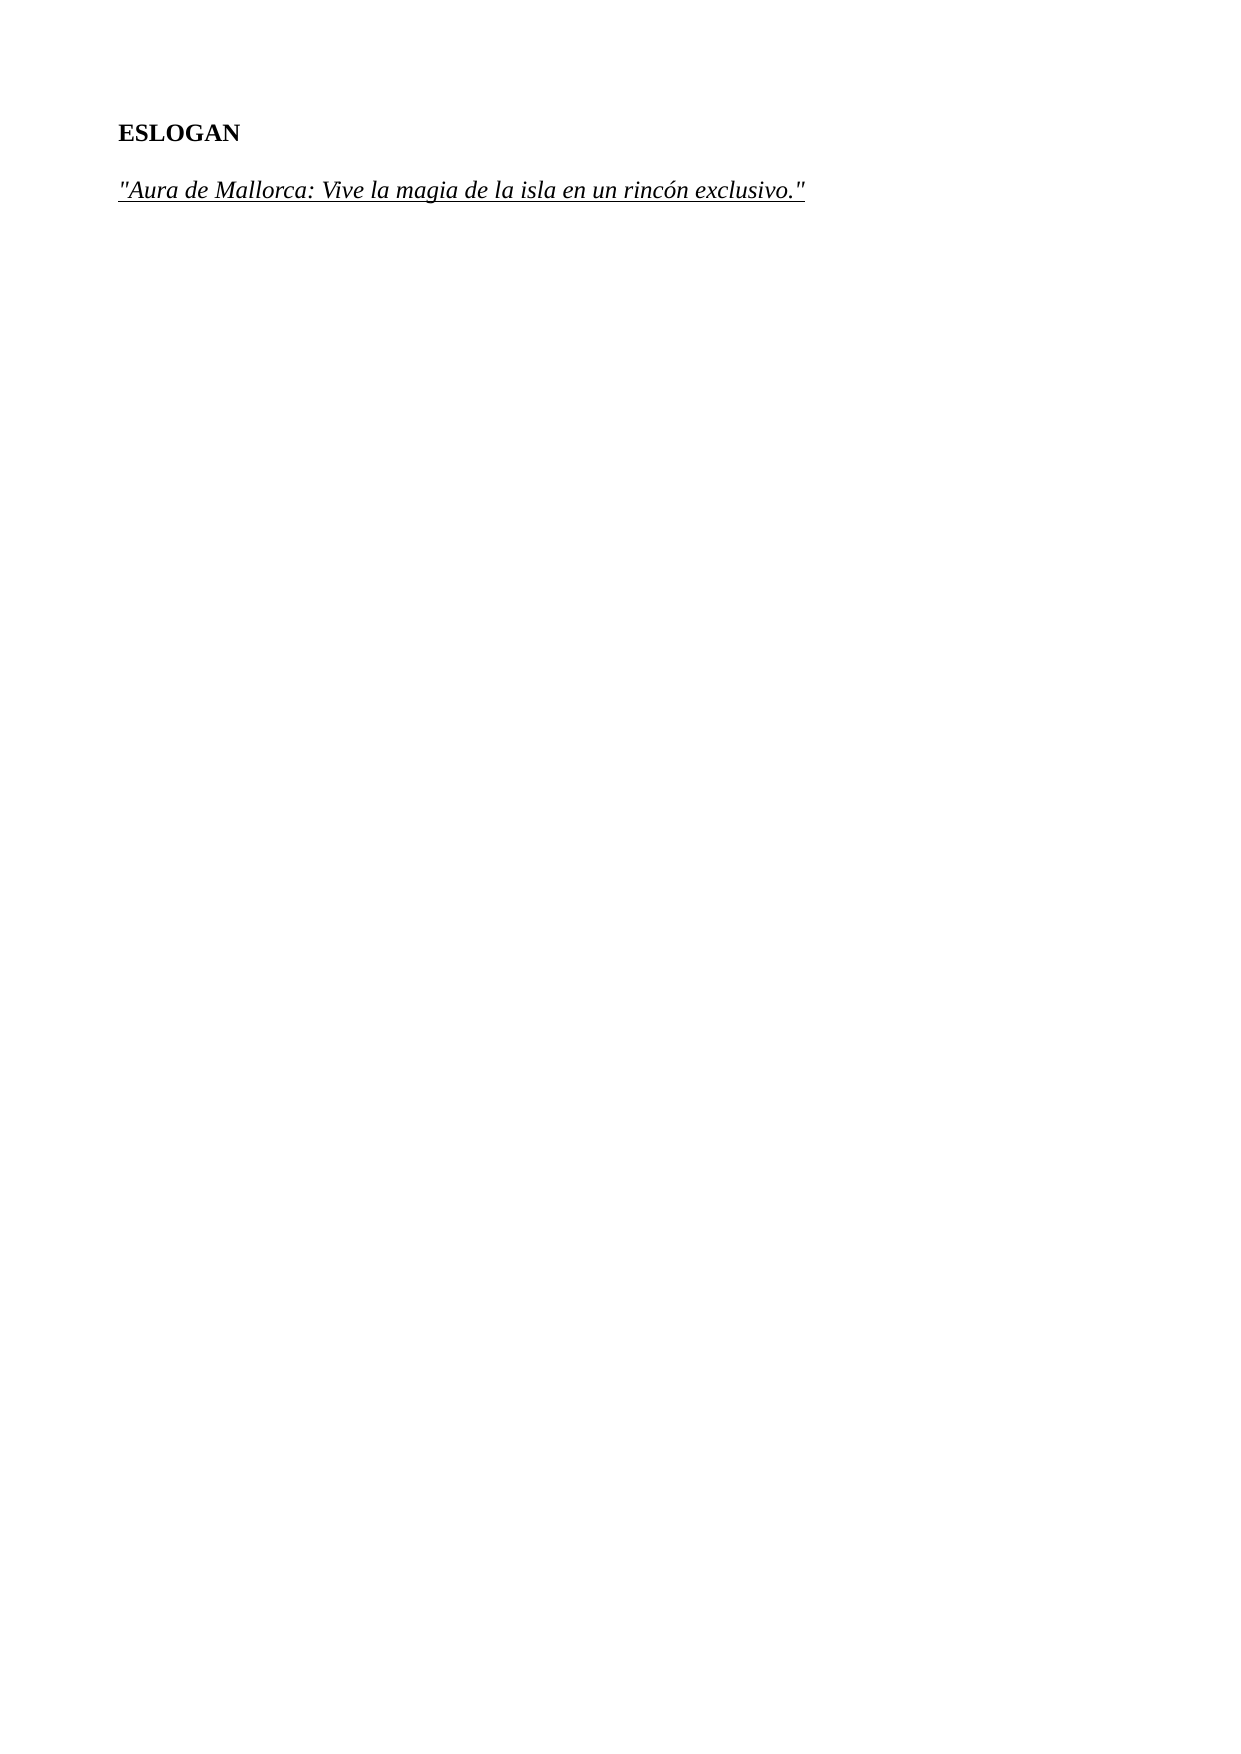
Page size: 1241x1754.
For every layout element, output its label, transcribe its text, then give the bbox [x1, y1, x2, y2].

text ESLOGAN [118, 118, 1122, 147]
text "Aura de Mallorca: Vive la magia de la isla en un rincón exclusivo." [118, 176, 1122, 204]
